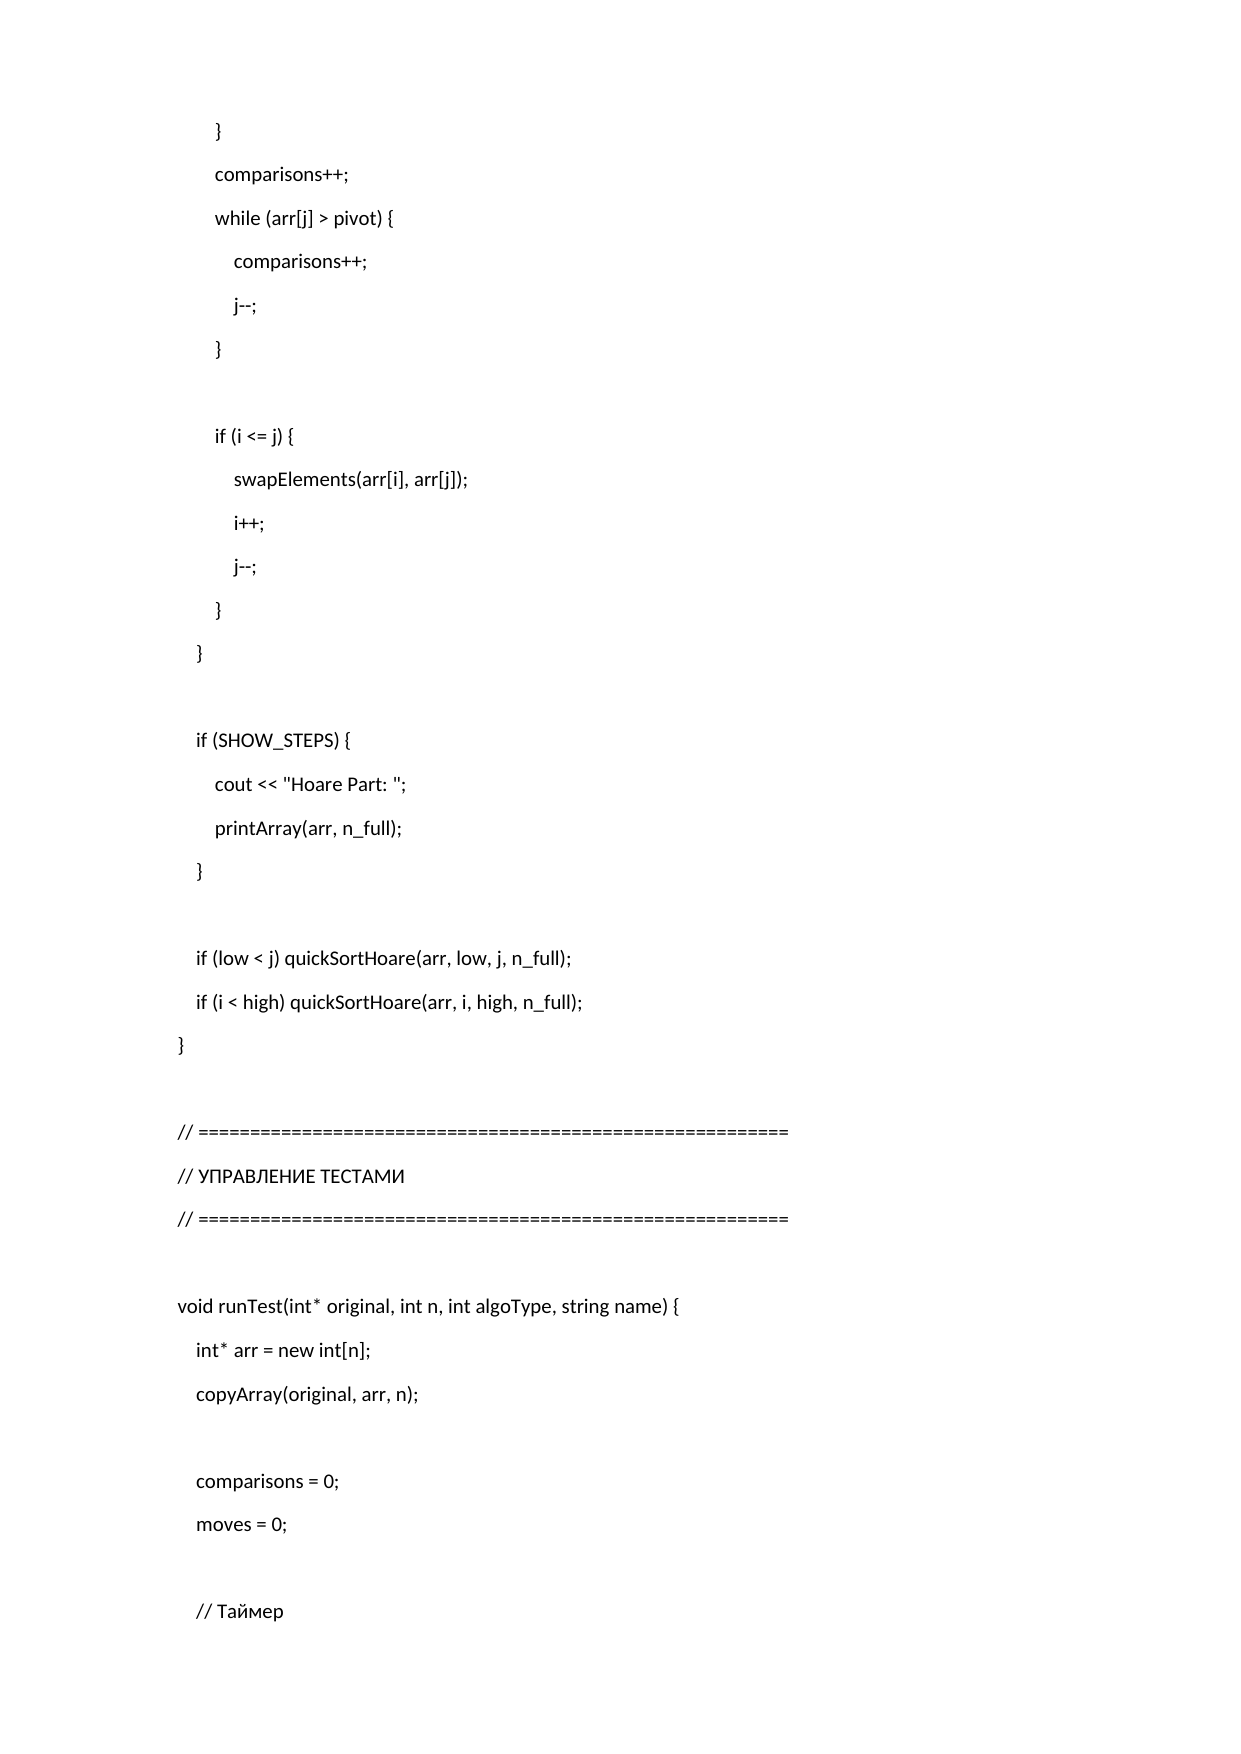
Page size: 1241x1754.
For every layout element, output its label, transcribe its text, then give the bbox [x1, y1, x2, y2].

text comparisons++; [177, 162, 1152, 187]
text // ========================================================= [177, 1207, 1152, 1232]
text i++; [177, 510, 1152, 535]
text } [177, 336, 1152, 361]
text } [177, 858, 1152, 884]
text swapElements(arr[i], arr[j]); [177, 466, 1152, 492]
text moves = 0; [177, 1511, 1152, 1537]
text if (i < high) quickSortHoare(arr, i, high, n_full); [177, 989, 1152, 1014]
text if (SHOW_STEPS) { [177, 728, 1152, 753]
text // ========================================================= [177, 1119, 1152, 1145]
text } [177, 118, 1152, 143]
text cout << "Hoare Part: "; [177, 771, 1152, 797]
text // УПРАВЛЕНИЕ ТЕСТАМИ [177, 1163, 1152, 1188]
text copyArray(original, arr, n); [177, 1381, 1152, 1406]
text } [177, 641, 1152, 666]
text if (low < j) quickSortHoare(arr, low, j, n_full); [177, 945, 1152, 971]
text // Таймер [177, 1598, 1152, 1624]
text } [177, 597, 1152, 622]
text void runTest(int* original, int n, int algoType, string name) { [177, 1294, 1152, 1319]
text j--; [177, 553, 1152, 579]
text } [177, 1032, 1152, 1058]
text while (arr[j] > pivot) { [177, 205, 1152, 231]
text int* arr = new int[n]; [177, 1337, 1152, 1363]
text printArray(arr, n_full); [177, 815, 1152, 840]
text comparisons = 0; [177, 1468, 1152, 1493]
text comparisons++; [177, 249, 1152, 274]
text j--; [177, 292, 1152, 318]
text if (i <= j) { [177, 423, 1152, 448]
